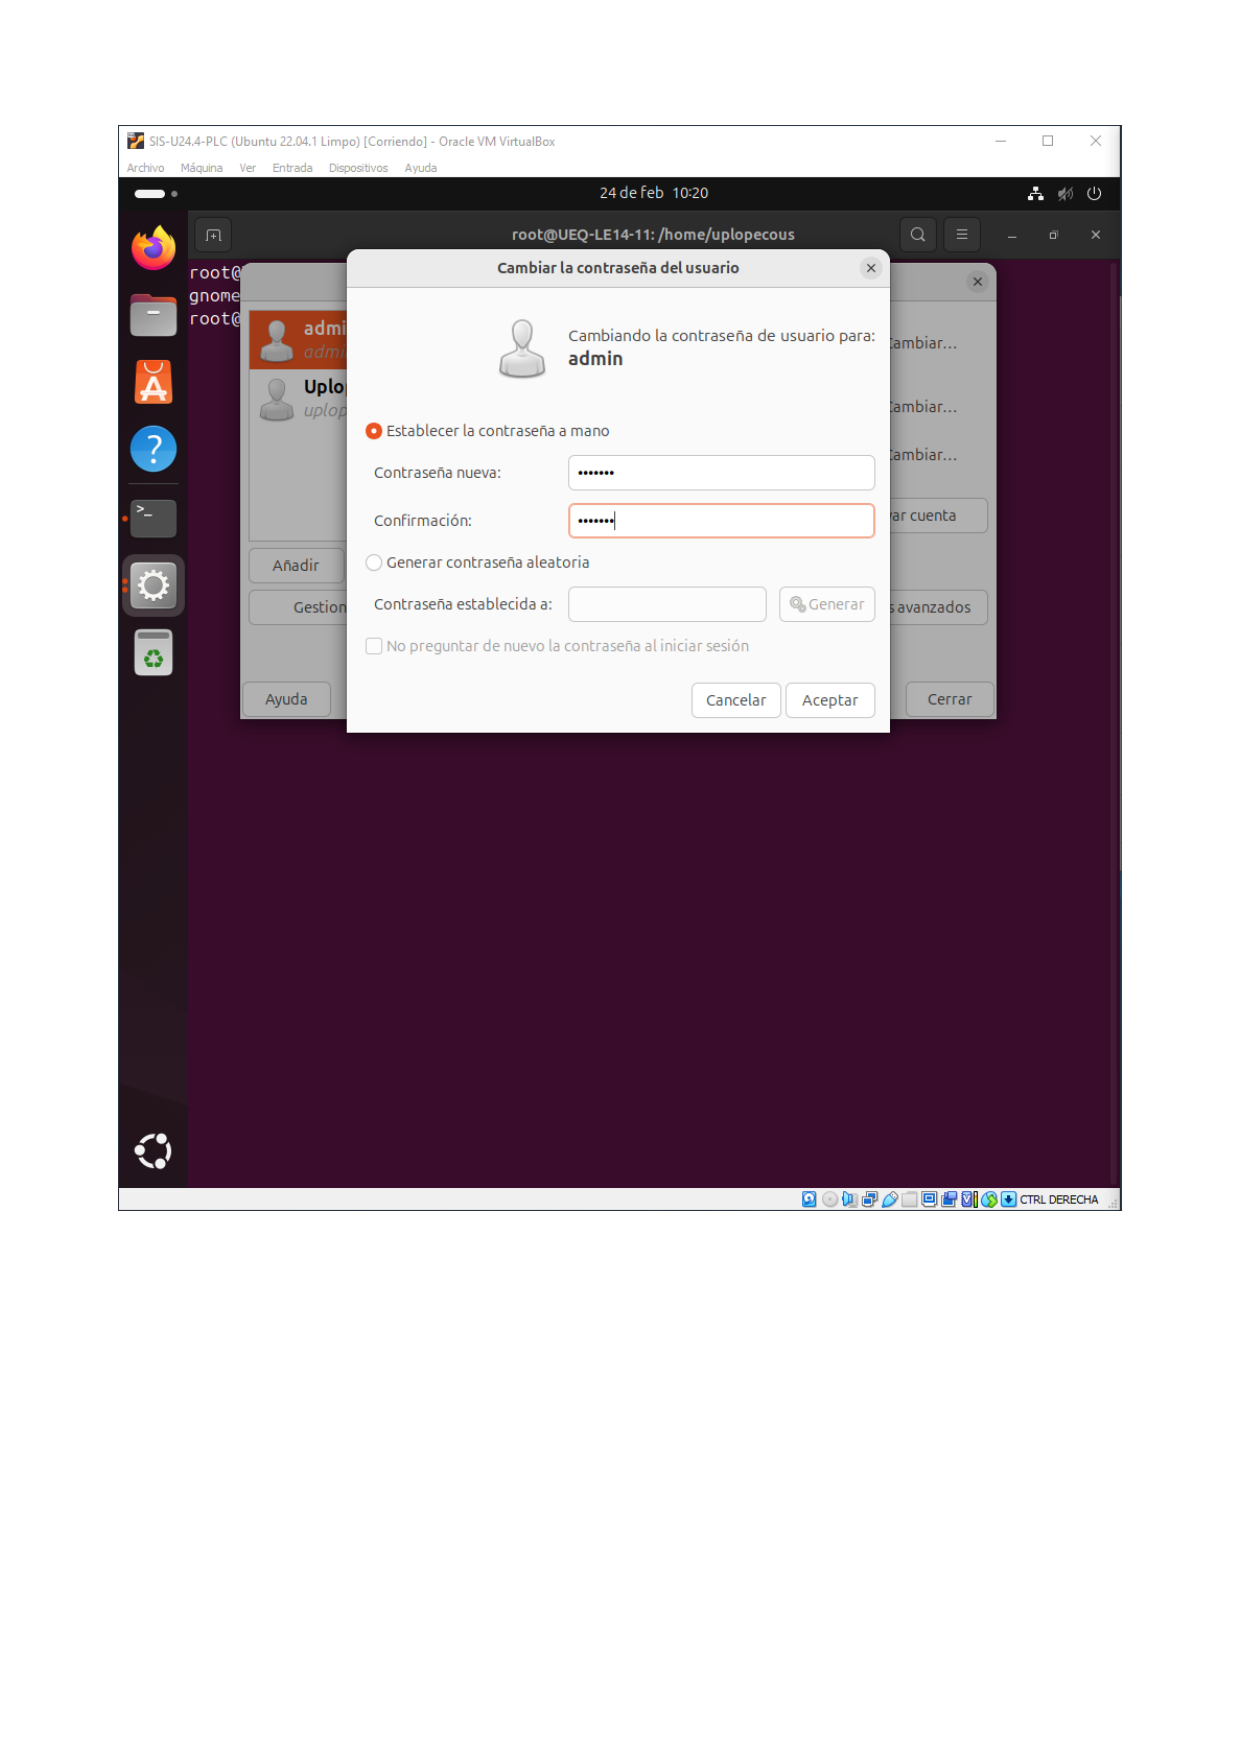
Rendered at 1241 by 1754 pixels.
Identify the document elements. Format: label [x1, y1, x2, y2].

picture [118, 125, 1123, 1211]
